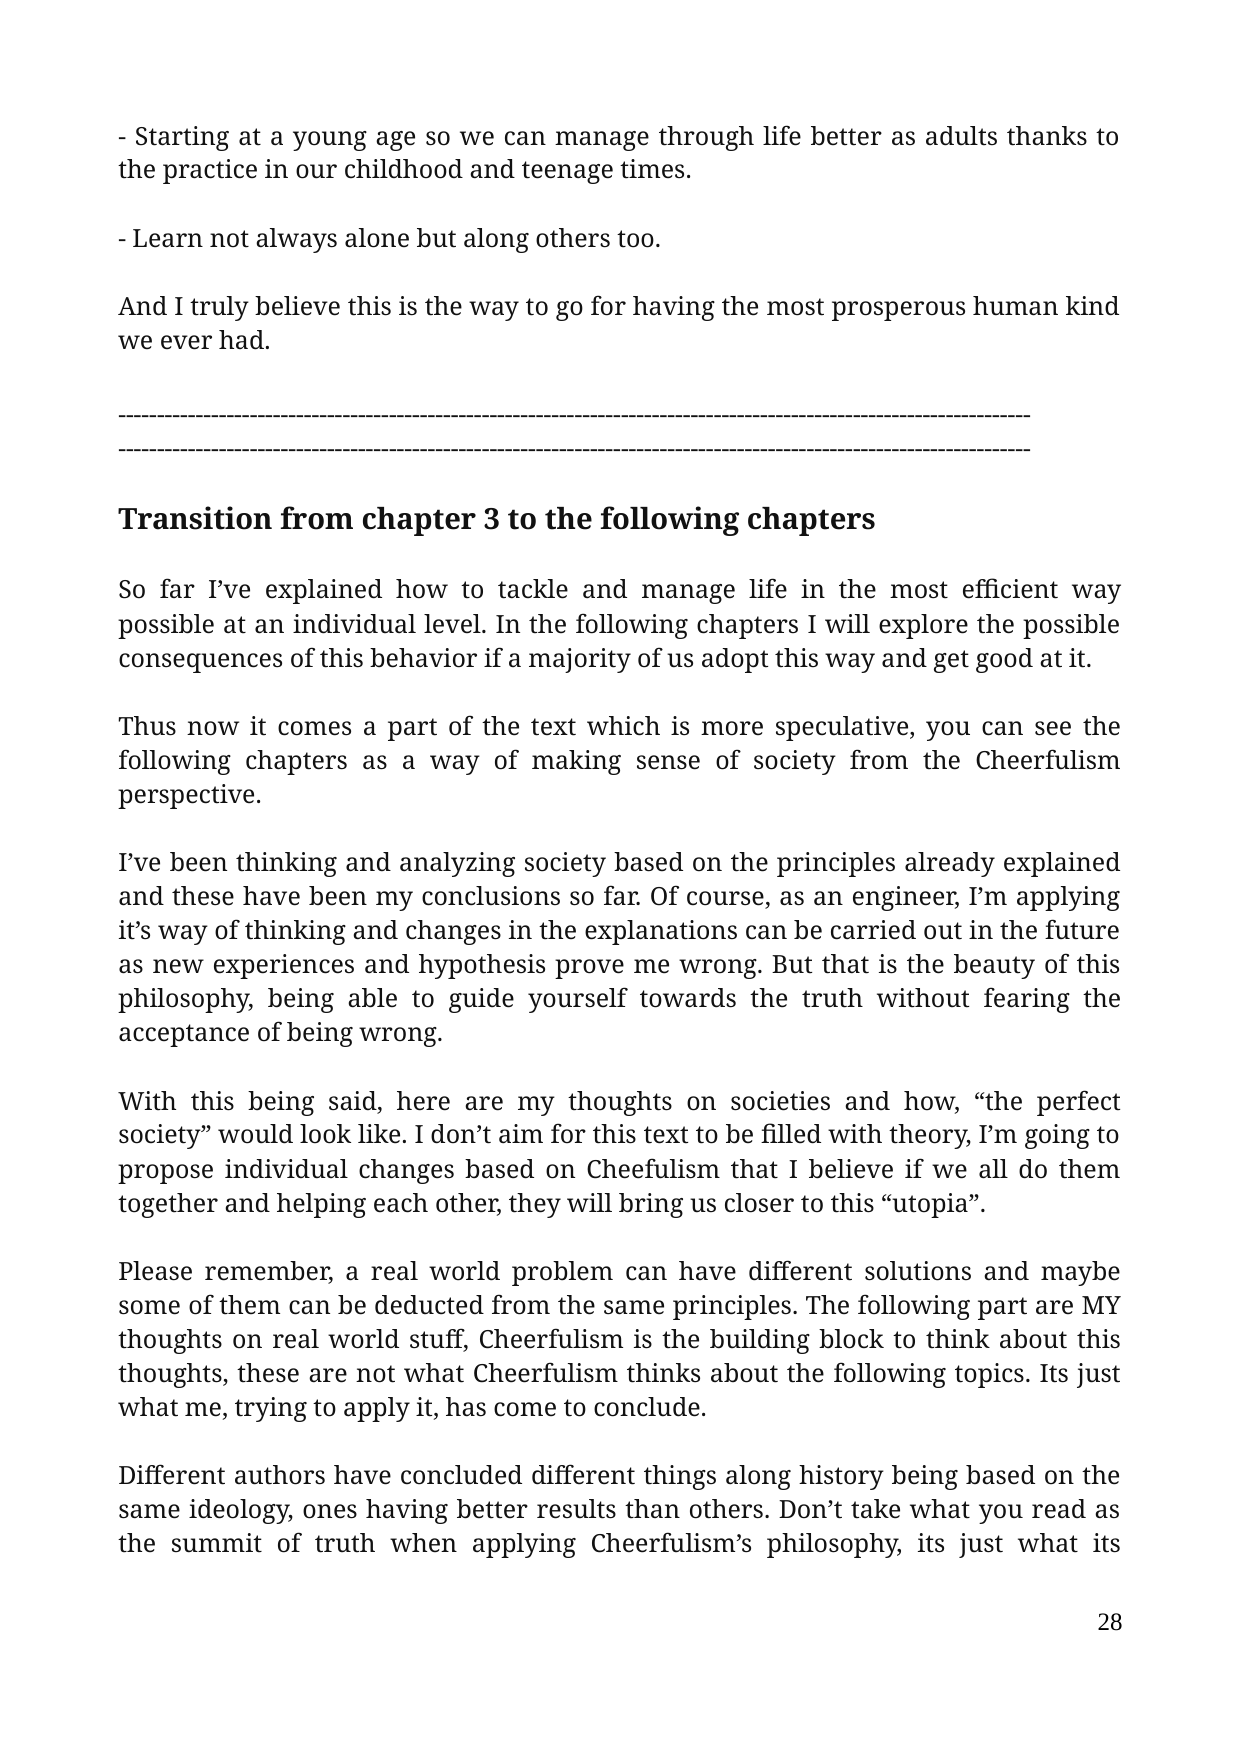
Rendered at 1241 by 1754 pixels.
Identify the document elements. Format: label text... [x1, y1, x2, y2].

text ---------------------------------------------------------------------------------------------------------------------- [118, 396, 1122, 430]
text Transition from chapter 3 to the following chapters [118, 498, 1122, 538]
text - Learn not always alone but along others too. [118, 220, 1122, 254]
text I’ve been thinking and analyzing society based on the principles already explained and these have been my conclusions so far. Of course, as an engineer, I’m applying it’s way of thinking and changes in the explanations can be carried out in the future as new experiences and hypothesis prove me wrong. But that is the beauty of this philosophy, being able to guide yourself towards the truth without fearing the acceptance of being wrong. [118, 845, 1122, 1049]
text Thus now it comes a part of the text which is more speculative, you can see the following chapters as a way of making sense of society from the Cheerfulism perspective. [118, 708, 1122, 811]
text So far I’ve explained how to tackle and manage life in the most efficient way possible at an individual level. In the following chapters I will explore the possible consequences of this behavior if a majority of us adopt this way and get good at it. [118, 572, 1122, 674]
text Please remember, a real world problem can have different solutions and maybe some of them can be deducted from the same principles. The following part are MY thoughts on real world stuff, Cheerfulism is the building block to think about this thoughts, these are not what Cheerfulism thinks about the following topics. Its just what me, trying to apply it, has come to conclude. [118, 1253, 1122, 1424]
text And I truly believe this is the way to go for having the most prosperous human kind we ever had. [118, 288, 1122, 357]
text With this being said, here are my thoughts on societies and how, “the perfect society” would look like. I don’t aim for this text to be filled with theory, I’m going to propose individual changes based on Cheefulism that I believe if we all do them together and helping each other, they will bring us closer to this “utopia”. [118, 1083, 1122, 1219]
text - Starting at a young age so we can manage through life better as adults thanks to the practice in our childhood and teenage times. [118, 118, 1122, 186]
text ---------------------------------------------------------------------------------------------------------------------- [118, 430, 1122, 464]
text Different authors have concluded different things along history being based on the same ideology, ones having better results than others. Don’t take what you read as the summit of truth when applying Cheerfulism’s philosophy, its just what its [118, 1458, 1122, 1560]
